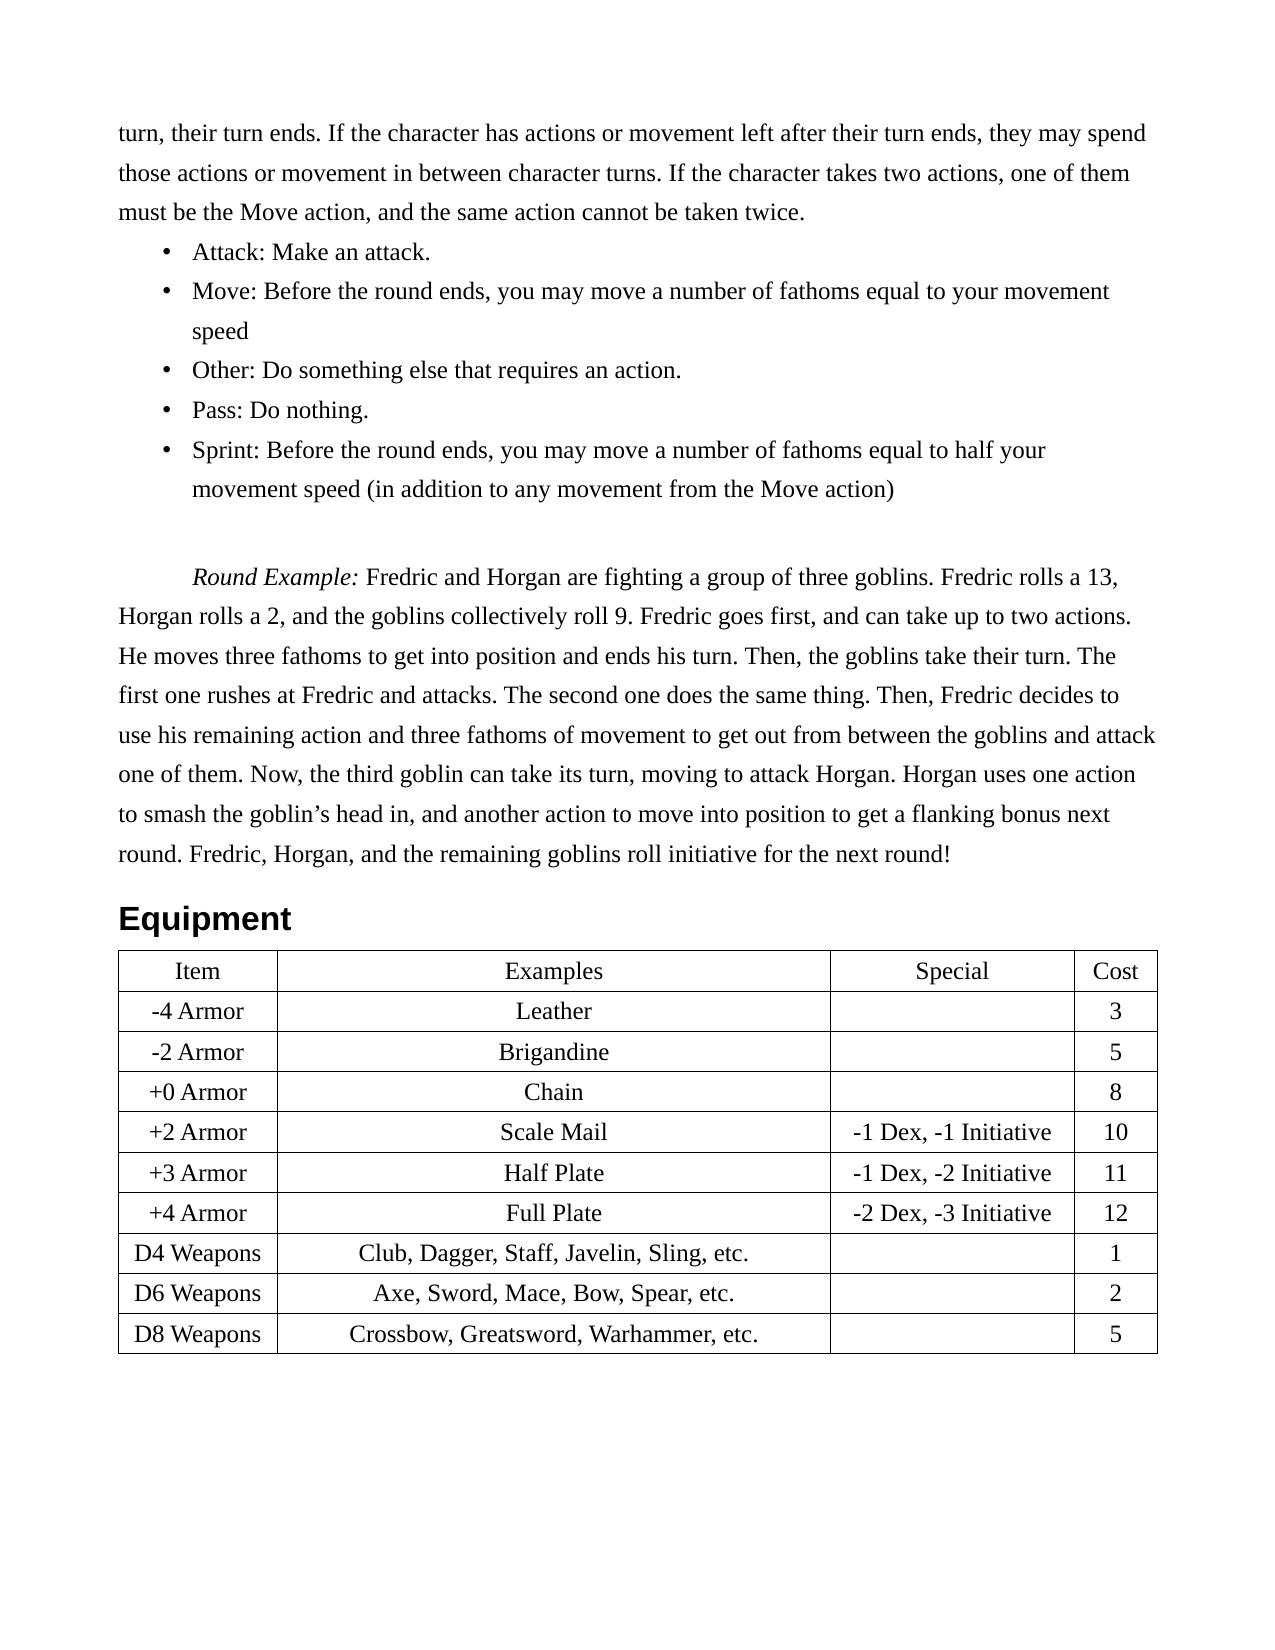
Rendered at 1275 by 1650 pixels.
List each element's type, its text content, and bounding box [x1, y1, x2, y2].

table_cell 10 [1075, 1112, 1157, 1152]
table_cell +2 Armor [119, 1112, 277, 1152]
table_cell Chain [278, 1072, 830, 1111]
list Move: Before the round ends, you may move a number of fathoms equal to your movement speed [162, 276, 1157, 345]
table_cell Crossbow, Greatsword, Warhammer, etc. [278, 1314, 830, 1353]
table_cell -2 Armor [119, 1032, 277, 1071]
table_cell -2 Dex, -3 Initiative [831, 1193, 1074, 1232]
table_cell D8 Weapons [119, 1314, 277, 1353]
table_cell [831, 1072, 1074, 1111]
table_cell Full Plate [278, 1193, 830, 1232]
table_cell +0 Armor [119, 1072, 277, 1111]
table_cell 8 [1075, 1072, 1157, 1111]
table_cell [831, 1032, 1074, 1071]
table_cell [831, 1234, 1074, 1273]
table_cell Brigandine [278, 1032, 830, 1071]
table_cell 3 [1075, 992, 1157, 1031]
table_cell Axe, Sword, Mace, Bow, Spear, etc. [278, 1274, 830, 1313]
table_cell [831, 1314, 1074, 1353]
table_cell 11 [1075, 1153, 1157, 1192]
list Sprint: Before the round ends, you may move a number of fathoms equal to half your movement speed (in addition to any movement from the Move action) [162, 435, 1157, 503]
table_cell Club, Dagger, Staff, Javelin, Sling, etc. [278, 1234, 830, 1273]
table_cell 12 [1075, 1193, 1157, 1232]
table_header Special [831, 951, 1074, 991]
table_cell +3 Armor [119, 1153, 277, 1192]
subtitle Equipment [118, 899, 1157, 938]
table_cell Half Plate [278, 1153, 830, 1192]
table_cell Leather [278, 992, 830, 1031]
table_cell 1 [1075, 1234, 1157, 1273]
table_cell 5 [1075, 1314, 1157, 1353]
table_cell 2 [1075, 1274, 1157, 1313]
table_cell +4 Armor [119, 1193, 277, 1232]
table_cell D4 Weapons [119, 1234, 277, 1273]
list Pass: Do nothing. [162, 395, 1157, 424]
table_cell -1 Dex, -2 Initiative [831, 1153, 1074, 1192]
table_header Cost [1075, 951, 1157, 991]
table_header Item [119, 951, 277, 991]
table_cell Scale Mail [278, 1112, 830, 1152]
list Attack: Make an attack. [162, 237, 1157, 266]
table_cell [831, 992, 1074, 1031]
list Other: Do something else that requires an action. [162, 356, 1157, 384]
text turn, their turn ends. If the character has actions or movement left after their turn ends, they may spend those actions or movement in between character turns. If the character takes two actions, one of them must be the Move action, and the same action cannot be taken twice. [118, 118, 1157, 226]
table_cell D6 Weapons [119, 1274, 277, 1313]
table_cell -4 Armor [119, 992, 277, 1031]
table_cell -1 Dex, -1 Initiative [831, 1112, 1074, 1152]
table_cell 5 [1075, 1032, 1157, 1071]
table_cell [831, 1274, 1074, 1313]
table_header Examples [278, 951, 830, 991]
text Round Example: Fredric and Horgan are fighting a group of three goblins. Fredric rolls a 13, Horgan rolls a 2, and the goblins collectively roll 9. Fredric goes first, and can take up to two actions. He moves three fathoms to get into position and ends his turn. Then, the goblins take their turn. The first one rushes at Fredric and attacks. The second one does the same thing. Then, Fredric decides to use his remaining action and three fathoms of movement to get out from between the goblins and attack one of them. Now, the third goblin can take its turn, moving to attack Horgan. Horgan uses one action to smash the goblin’s head in, and another action to move into position to get a flanking bonus next round. Fredric, Horgan, and the remaining goblins roll initiative for the next round! [118, 562, 1157, 867]
